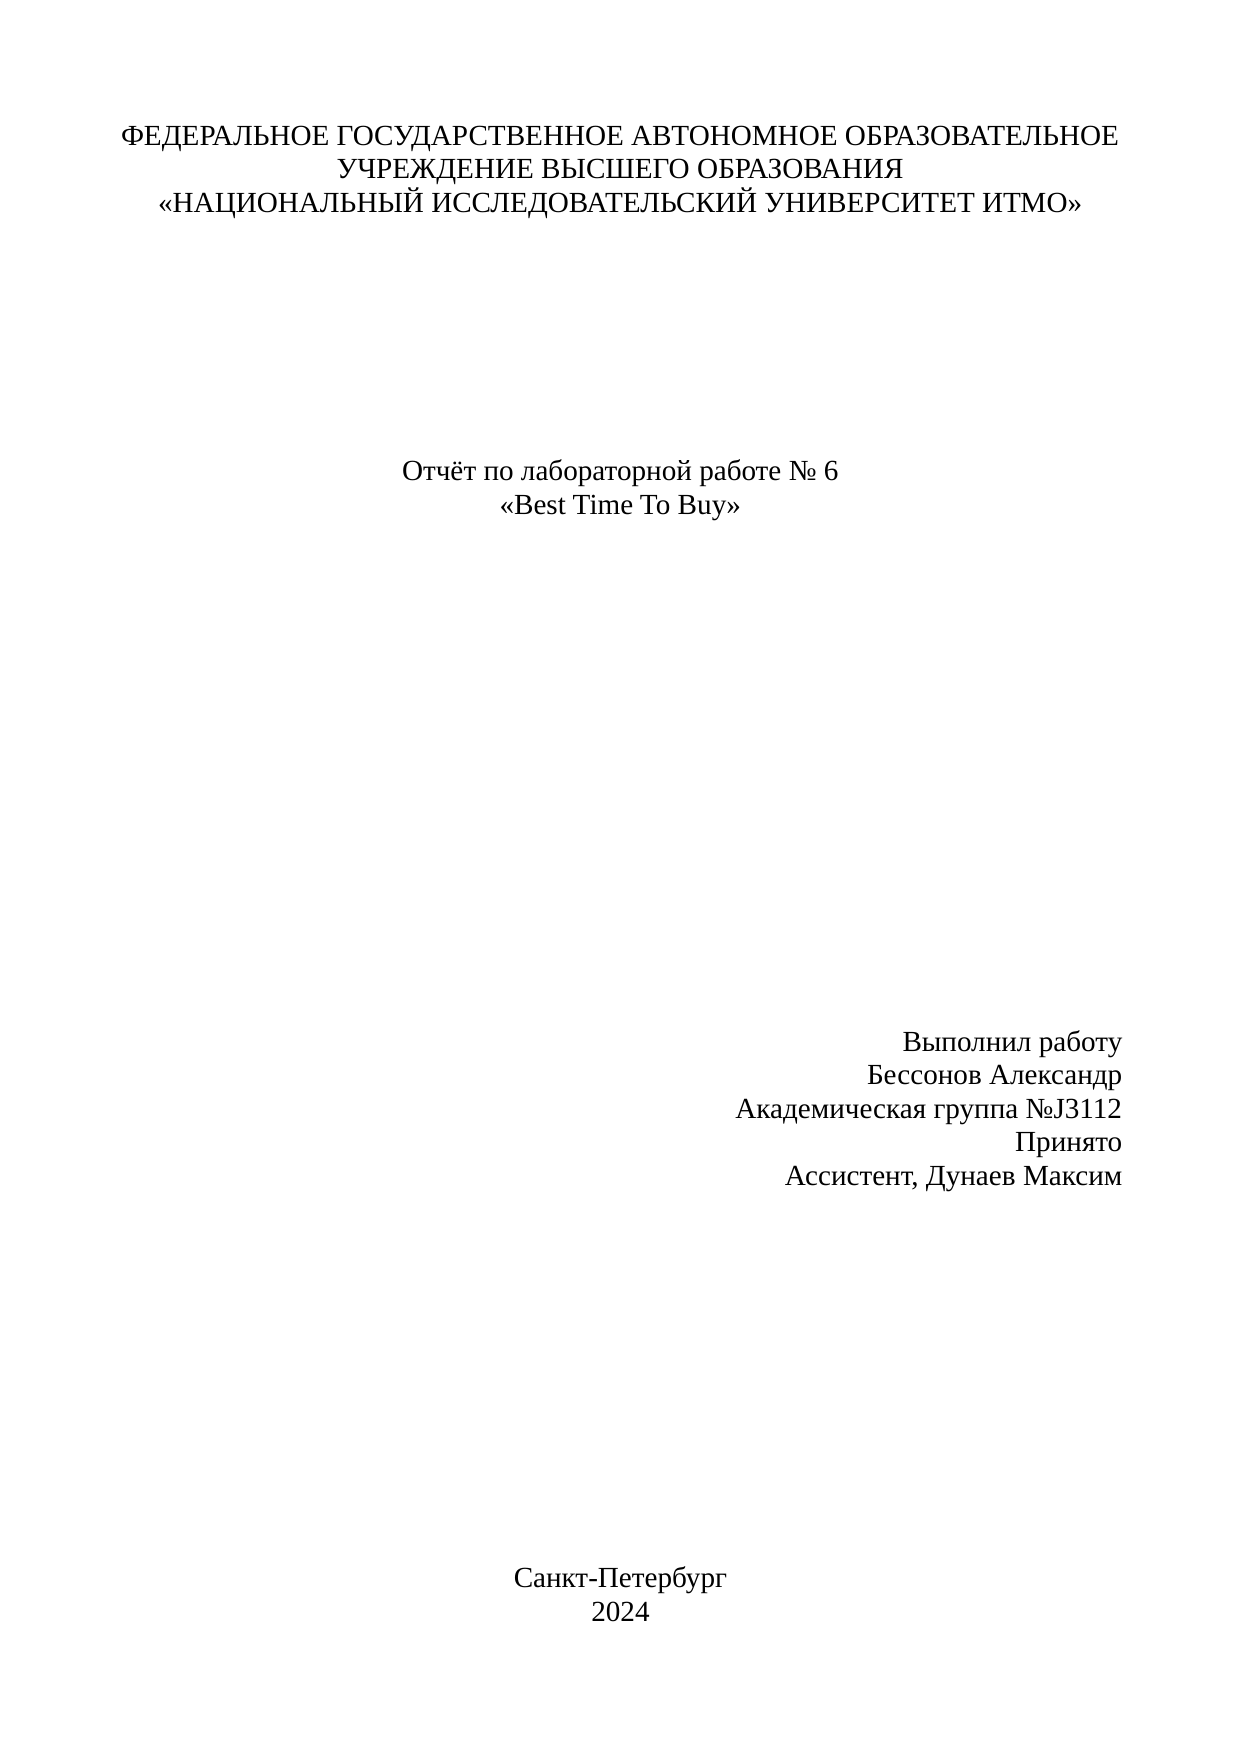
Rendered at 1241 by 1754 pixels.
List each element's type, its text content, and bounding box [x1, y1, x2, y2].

text Принято [118, 1124, 1122, 1158]
text Выполнил работу [118, 1024, 1122, 1057]
text Бессонов Александр [118, 1057, 1122, 1091]
text 2024 [118, 1594, 1122, 1627]
text Ассистент, Дунаев Максим [118, 1158, 1122, 1191]
text Санкт-Петербург [118, 1560, 1122, 1594]
text «Best Time To Buy» [118, 487, 1122, 521]
text «НАЦИОНАЛЬНЫЙ ИССЛЕДОВАТЕЛЬСКИЙ УНИВЕРСИТЕТ ИТМО» [118, 185, 1122, 219]
text ФЕДЕРАЛЬНОЕ ГОСУДАРСТВЕННОЕ АВТОНОМНОЕ ОБРАЗОВАТЕЛЬНОЕ УЧРЕЖДЕНИЕ ВЫСШЕГО ОБРАЗОВАНИЯ [118, 118, 1122, 185]
text Отчёт по лабораторной работе № 6 [118, 453, 1122, 487]
text Академическая группа №J3112 [118, 1091, 1122, 1124]
